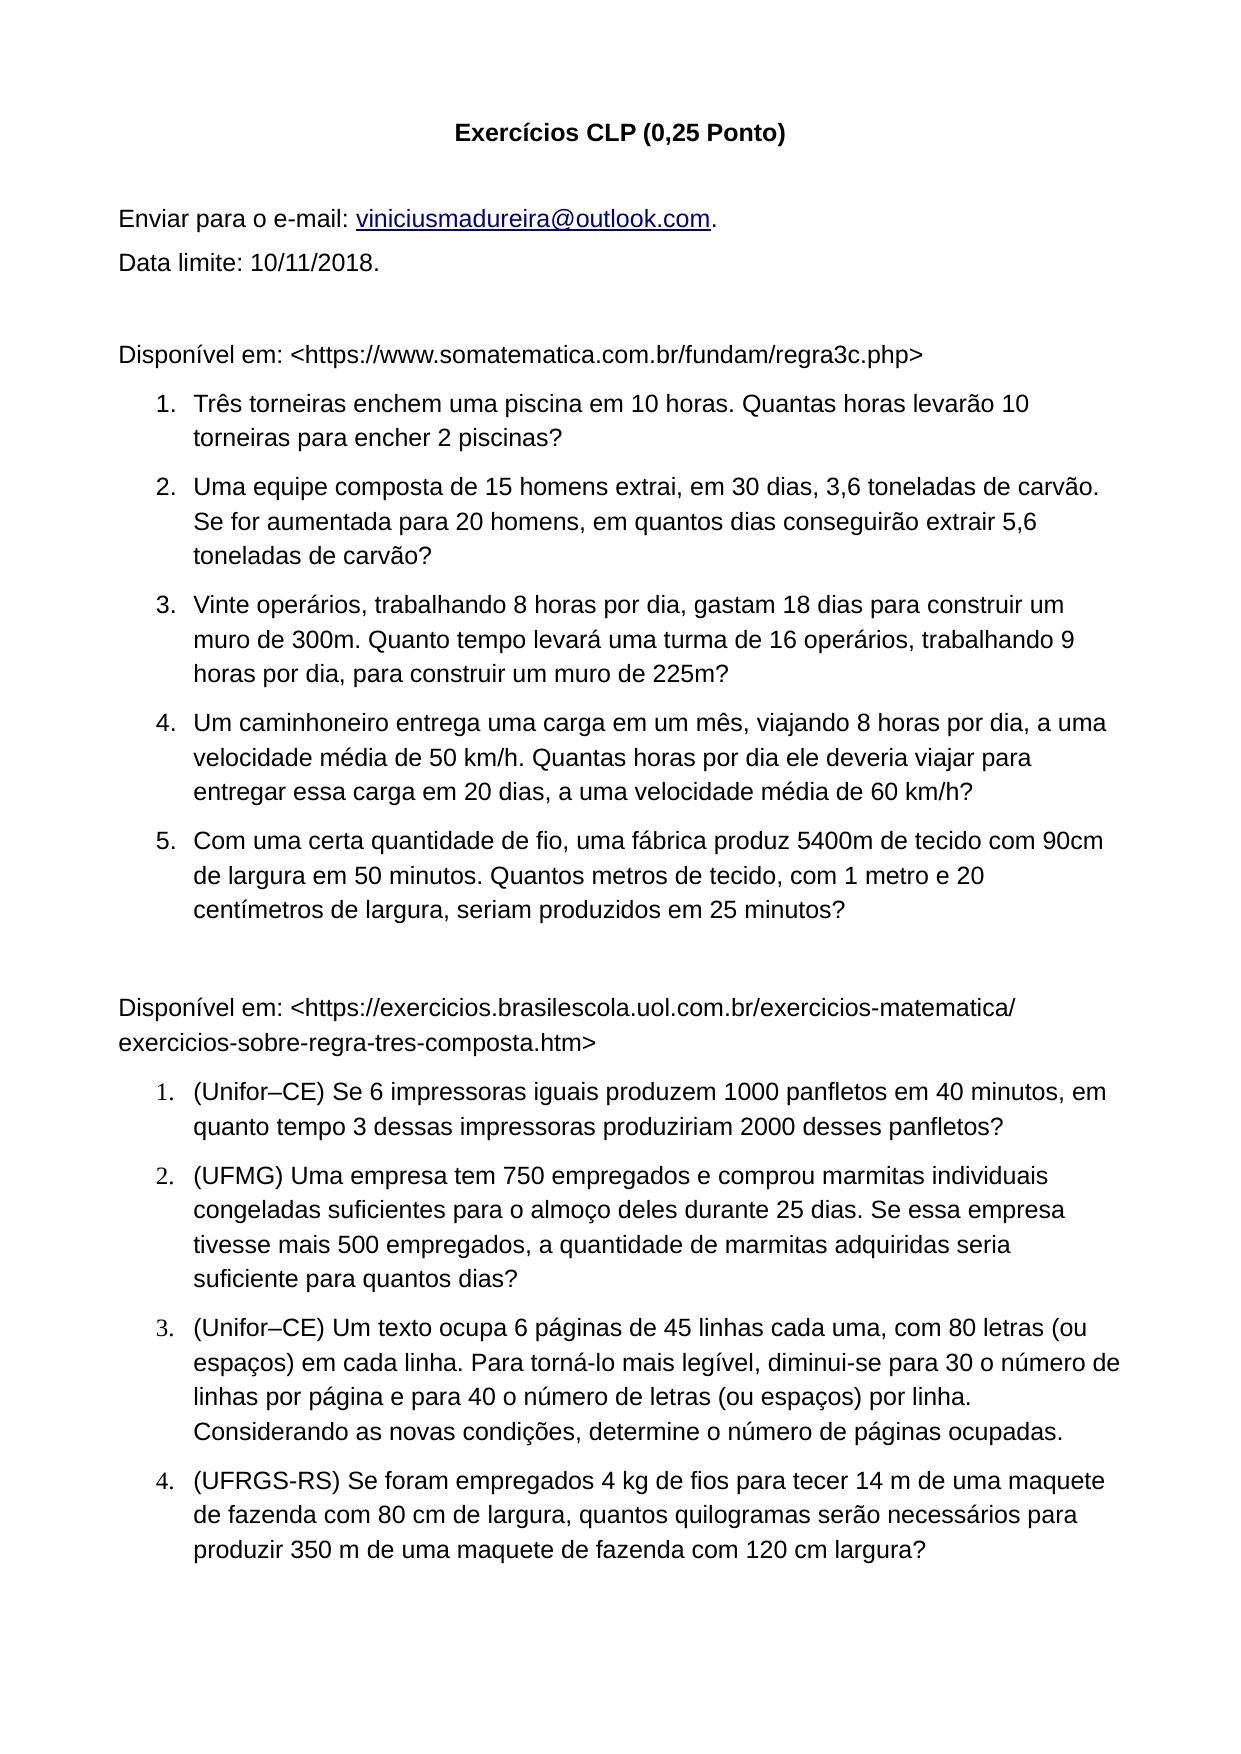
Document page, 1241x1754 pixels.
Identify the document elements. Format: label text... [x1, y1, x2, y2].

list Com uma certa quantidade de fio, uma fábrica produz 5400m de tecido com 90cm de largura em 50 minutos. Quantos metros de tecido, com 1 metro e 20 centímetros de largura, seriam produzidos em 25 minutos? [156, 826, 1122, 924]
text Disponível em: <https://exercicios.brasilescola.uol.com.br/exercicios-matematica/exercicios-sobre-regra-tres-composta.htm> [118, 993, 1122, 1057]
list Uma equipe composta de 15 homens extrai, em 30 dias, 3,6 toneladas de carvão. Se for aumentada para 20 homens, em quantos dias conseguirão extrair 5,6 toneladas de carvão? [156, 472, 1122, 570]
list Um caminhoneiro entrega uma carga em um mês, viajando 8 horas por dia, a uma velocidade média de 50 km/h. Quantas horas por dia ele deveria viajar para entregar essa carga em 20 dias, a uma velocidade média de 60 km/h? [156, 708, 1122, 806]
list (Unifor–CE) Se 6 impressoras iguais produzem 1000 panfletos em 40 minutos, em quanto tempo 3 dessas impressoras produziriam 2000 desses panfletos? [156, 1077, 1122, 1140]
text Exercícios CLP (0,25 Ponto) [118, 118, 1122, 147]
list (UFMG) Uma empresa tem 750 empregados e comprou marmitas individuais congeladas suficientes para o almoço deles durante 25 dias. Se essa empresa tivesse mais 500 empregados, a quantidade de marmitas adquiridas seria suficiente para quantos dias? [156, 1161, 1122, 1293]
list (Unifor–CE) Um texto ocupa 6 páginas de 45 linhas cada uma, com 80 letras (ou espaços) em cada linha. Para torná-lo mais legível, diminui-se para 30 o número de linhas por página e para 40 o número de letras (ou espaços) por linha. Considerando as novas condições, determine o número de páginas ocupadas. [156, 1313, 1122, 1446]
list Vinte operários, trabalhando 8 horas por dia, gastam 18 dias para construir um muro de 300m. Quanto tempo levará uma turma de 16 operários, trabalhando 9 horas por dia, para construir um muro de 225m? [156, 590, 1122, 688]
text Disponível em: <https://www.somatematica.com.br/fundam/regra3c.php> [118, 340, 1122, 368]
text Enviar para o e-mail: viniciusmadureira@outlook.com. [118, 204, 1122, 233]
list Três torneiras enchem uma piscina em 10 horas. Quantas horas levarão 10 torneiras para encher 2 piscinas? [156, 389, 1122, 452]
list (UFRGS-RS) Se foram empregados 4 kg de fios para tecer 14 m de uma maquete de fazenda com 80 cm de largura, quantos quilogramas serão necessários para produzir 350 m de uma maquete de fazenda com 120 cm largura? [156, 1466, 1122, 1564]
text Data limite: 10/11/2018. [118, 247, 1122, 276]
